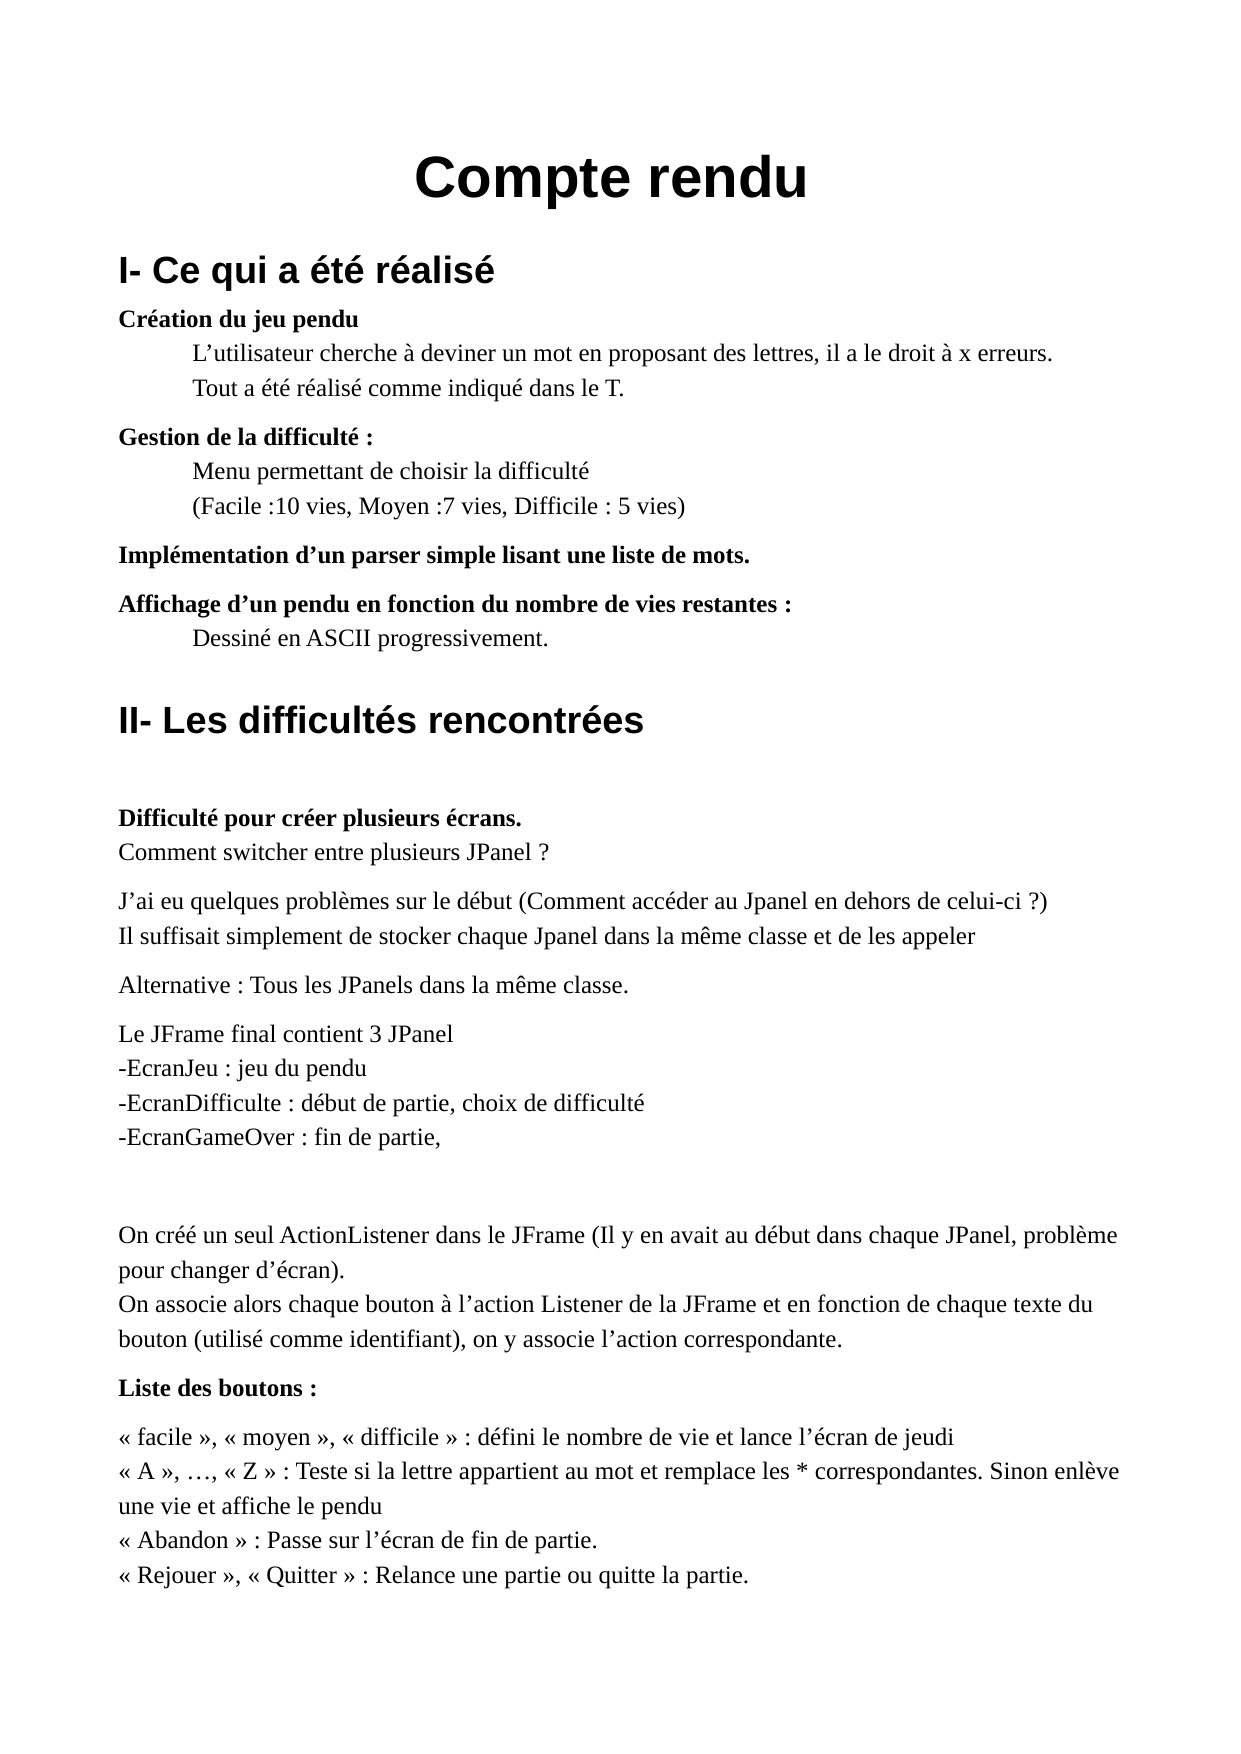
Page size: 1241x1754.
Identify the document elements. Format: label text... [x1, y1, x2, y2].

text Difficulté pour créer plusieurs écrans. Comment switcher entre plusieurs JPanel ? [118, 803, 1122, 866]
text On créé un seul ActionListener dans le JFrame (Il y en avait au début dans chaque JPanel, problème pour changer d’écran). On associe alors chaque bouton à l’action Listener de la JFrame et en fonction de chaque texte du bouton (utilisé comme identifiant), on y associe l’action correspondante. [118, 1220, 1122, 1353]
text Implémentation d’un parser simple lisant une liste de mots. [118, 540, 1122, 569]
text Gestion de la difficulté : Menu permettant de choisir la difficulté (Facile :10 vies, Moyen :7 vies, Difficile : 5 vies) [118, 422, 1122, 519]
text Affichage d’un pendu en fonction du nombre de vies restantes : Dessiné en ASCII progressivement. [118, 589, 1122, 652]
title Compte rendu [118, 143, 1122, 210]
subtitle II- Les difficultés rencontrées [118, 697, 1122, 741]
subtitle I- Ce qui a été réalisé [118, 248, 1122, 291]
text J’ai eu quelques problèmes sur le début (Comment accéder au Jpanel en dehors de celui-ci ?) Il suffisait simplement de stocker chaque Jpanel dans la même classe et de les appeler [118, 886, 1122, 949]
text « facile », « moyen », « difficile » : défini le nombre de vie et lance l’écran de jeudi « A », …, « Z » : Teste si la lettre appartient au mot et remplace les * correspondantes. Sinon enlève une vie et affiche le pendu « Abandon » : Passe sur l’écran de fin de partie. « Rejouer », « Quitter » : Relance une partie ou quitte la partie. [118, 1422, 1122, 1589]
text Liste des boutons : [118, 1373, 1122, 1402]
text Création du jeu pendu L’utilisateur cherche à deviner un mot en proposant des lettres, il a le droit à x erreurs. Tout a été réalisé comme indiqué dans le T. [118, 304, 1122, 402]
text Alternative : Tous les JPanels dans la même classe. [118, 970, 1122, 998]
text Le JFrame final contient 3 JPanel -EcranJeu : jeu du pendu -EcranDifficulte : début de partie, choix de difficulté -EcranGameOver : fin de partie, [118, 1019, 1122, 1151]
